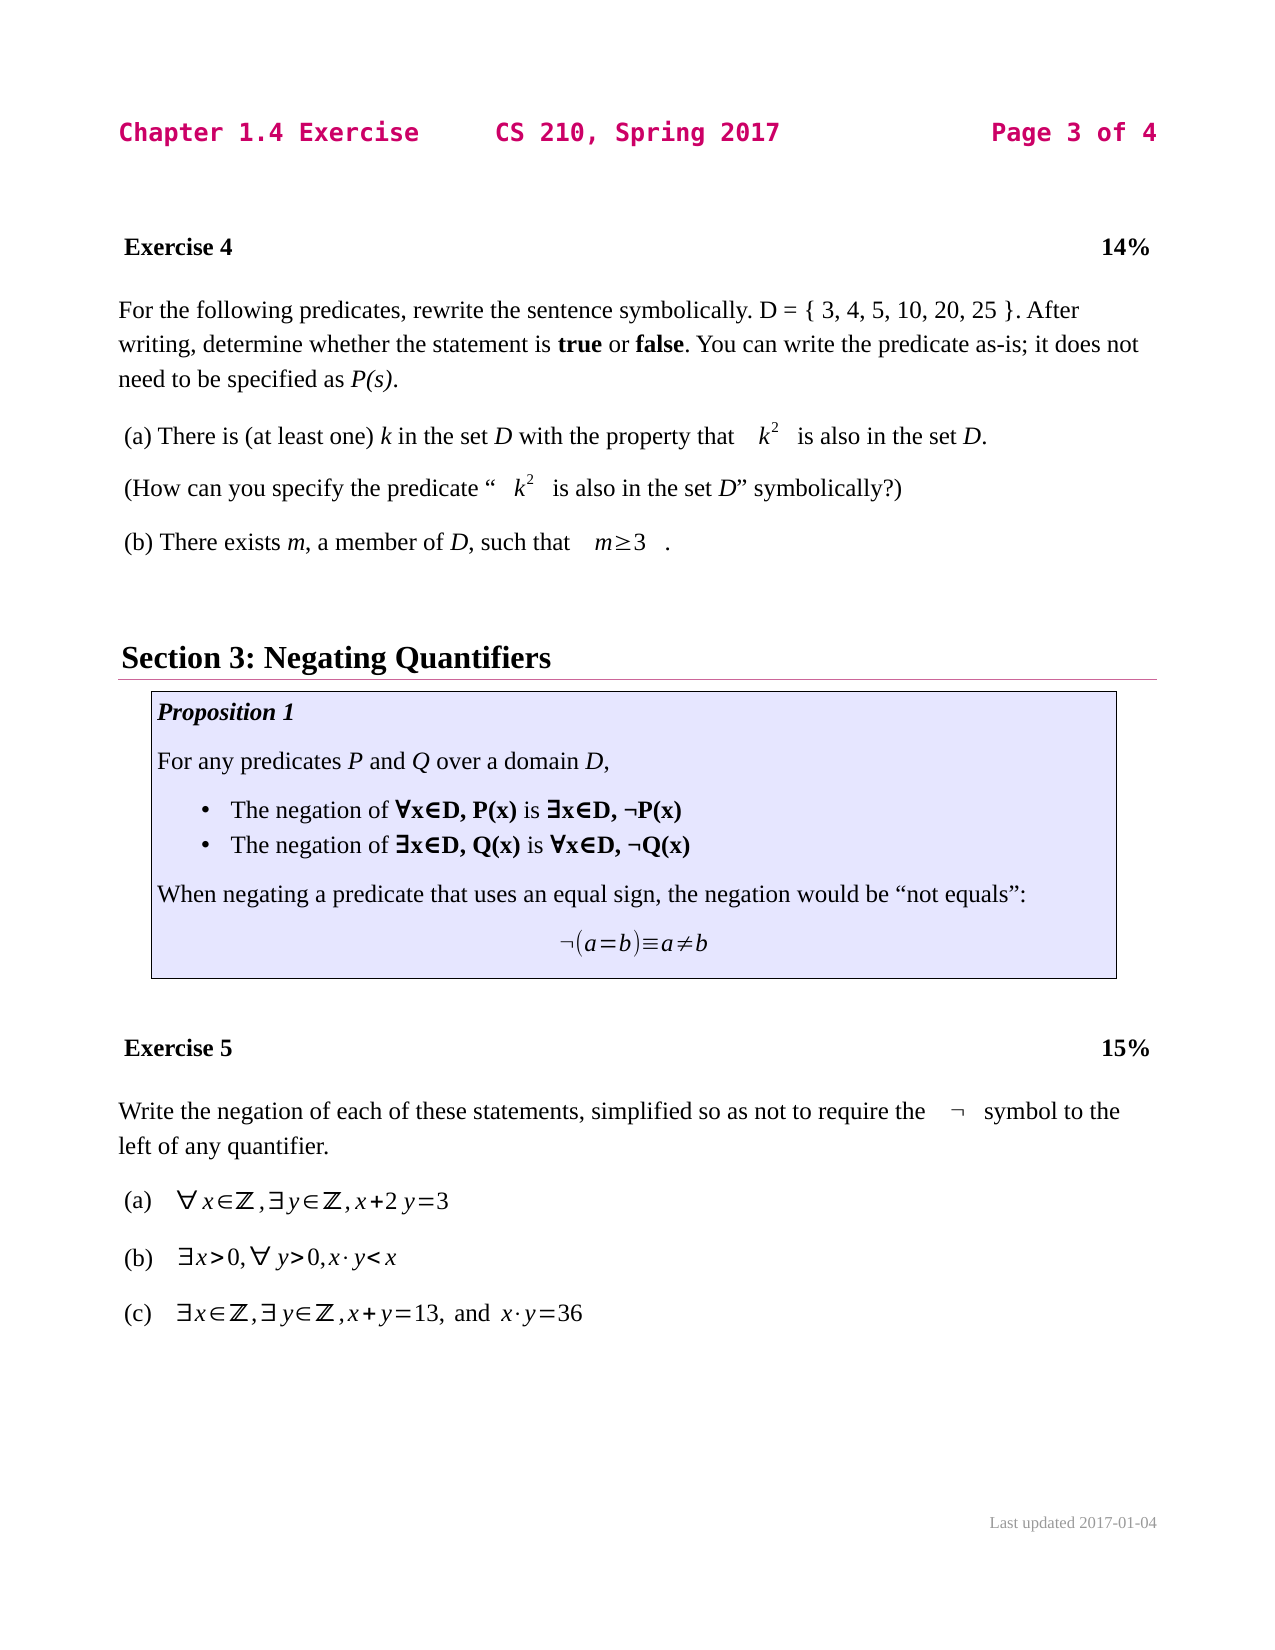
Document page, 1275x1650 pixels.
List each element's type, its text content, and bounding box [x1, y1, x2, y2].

table_cell (b) There exists m, a member of D, such that . [118, 522, 1157, 576]
text For the following predicates, rewrite the sentence symbolically. D = { 3, 4, 5, 10, 20, 25 }. After writing, determine whether the statement is true or false. You can write the predicate as-is; it does not need to be specified as P(s). [118, 295, 1157, 392]
subtitle Section 3: Negating Quantifiers [118, 636, 1157, 679]
table_header 14% [638, 226, 1157, 266]
table_cell (c) [118, 1292, 1157, 1349]
table_header Exercise 5 [118, 1028, 637, 1068]
text Write the negation of each of these statements, simplified so as not to require the symbol to the left of any quantifier. [118, 1096, 1157, 1159]
table_header 15% [638, 1028, 1157, 1068]
table_header Exercise 4 [118, 226, 637, 266]
table_cell (b) [118, 1237, 1157, 1292]
table_header Proposition 1 For any predicates P and Q over a domain D, The negation of ∀x∈D, P(x) is ∃x∈D, ¬P(x) The negation of ∃x∈D, Q(x) is ∀x∈D, ¬Q(x) When negating a predicate that uses an equal sign, the negation would be “not equals”: [152, 692, 1116, 978]
table_header (a) There is (at least one) k in the set D with the property that is also in the set D. (How can you specify the predicate “is also in the set D” symbolically?) [118, 413, 1157, 522]
table_header (a) [118, 1180, 1157, 1237]
